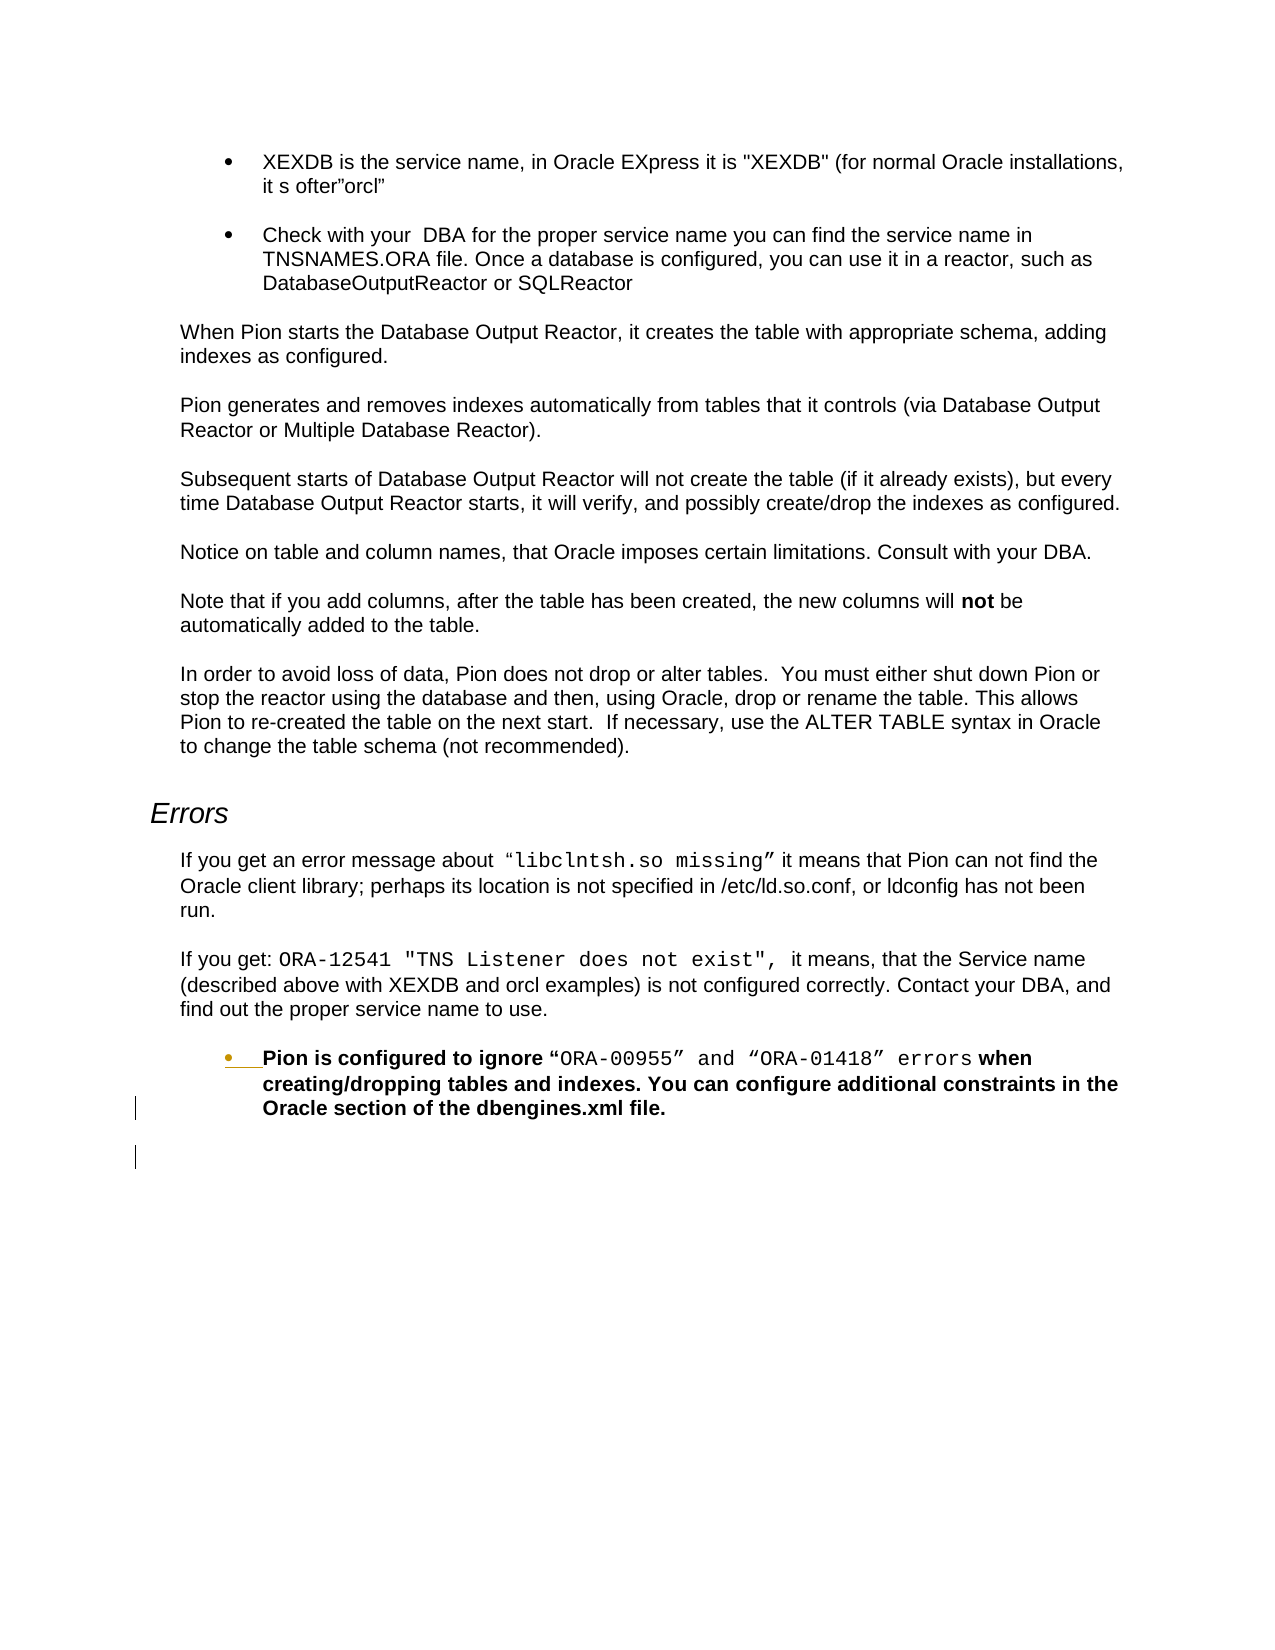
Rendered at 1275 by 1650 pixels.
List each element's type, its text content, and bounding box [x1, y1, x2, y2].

text If you get an error message about “libclntsh.so missing” it means that Pion can not find the Oracle client library; perhaps its location is not specified in /etc/ld.so.conf, or ldconfig has not been run. [180, 848, 1125, 922]
text Notice on table and column names, that Oracle imposes certain limitations. Consult with your DBA. [180, 540, 1125, 564]
text If you get: ORA-12541 "TNS Listener does not exist", it means, that the Service name (described above with XEXDB and orcl examples) is not configured correctly. Contact your DBA, and find out the proper service name to use. [180, 947, 1125, 1021]
text When Pion starts the Database Output Reactor, it creates the table with appropriate schema, adding indexes as configured. [180, 320, 1125, 368]
text Subsequent starts of Database Output Reactor will not create the table (if it already exists), but every time Database Output Reactor starts, it will verify, and possibly create/drop the indexes as configured. [180, 467, 1125, 515]
list XEXDB is the service name, in Oracle EXpress it is "XEXDB" (for normal Oracle installations, it s ofter”orcl” [225, 150, 1125, 198]
text Note that if you add columns, after the table has been created, the new columns will not be automatically added to the table. [180, 589, 1125, 637]
list Check with your DBA for the proper service name you can find the service name in TNSNAMES.ORA file. Once a database is configured, you can use it in a reactor, such as DatabaseOutputReactor or SQLReactor [225, 223, 1125, 295]
subtitle Errors [150, 796, 1125, 829]
text In order to avoid loss of data, Pion does not drop or alter tables. You must either shut down Pion or stop the reactor using the database and then, using Oracle, drop or rename the table. This allows Pion to re-created the table on the next start. If necessary, use the ALTER TABLE syntax in Oracle to change the table schema (not recommended). [180, 662, 1125, 758]
list Pion is configured to ignore “ORA-00955” and “ORA-01418” errors when creating/dropping tables and indexes. You can configure additional constraints in the Oracle section of the dbengines.xml file. [225, 1046, 1125, 1120]
text Pion generates and removes indexes automatically from tables that it controls (via Database Output Reactor or Multiple Database Reactor). [180, 393, 1125, 442]
